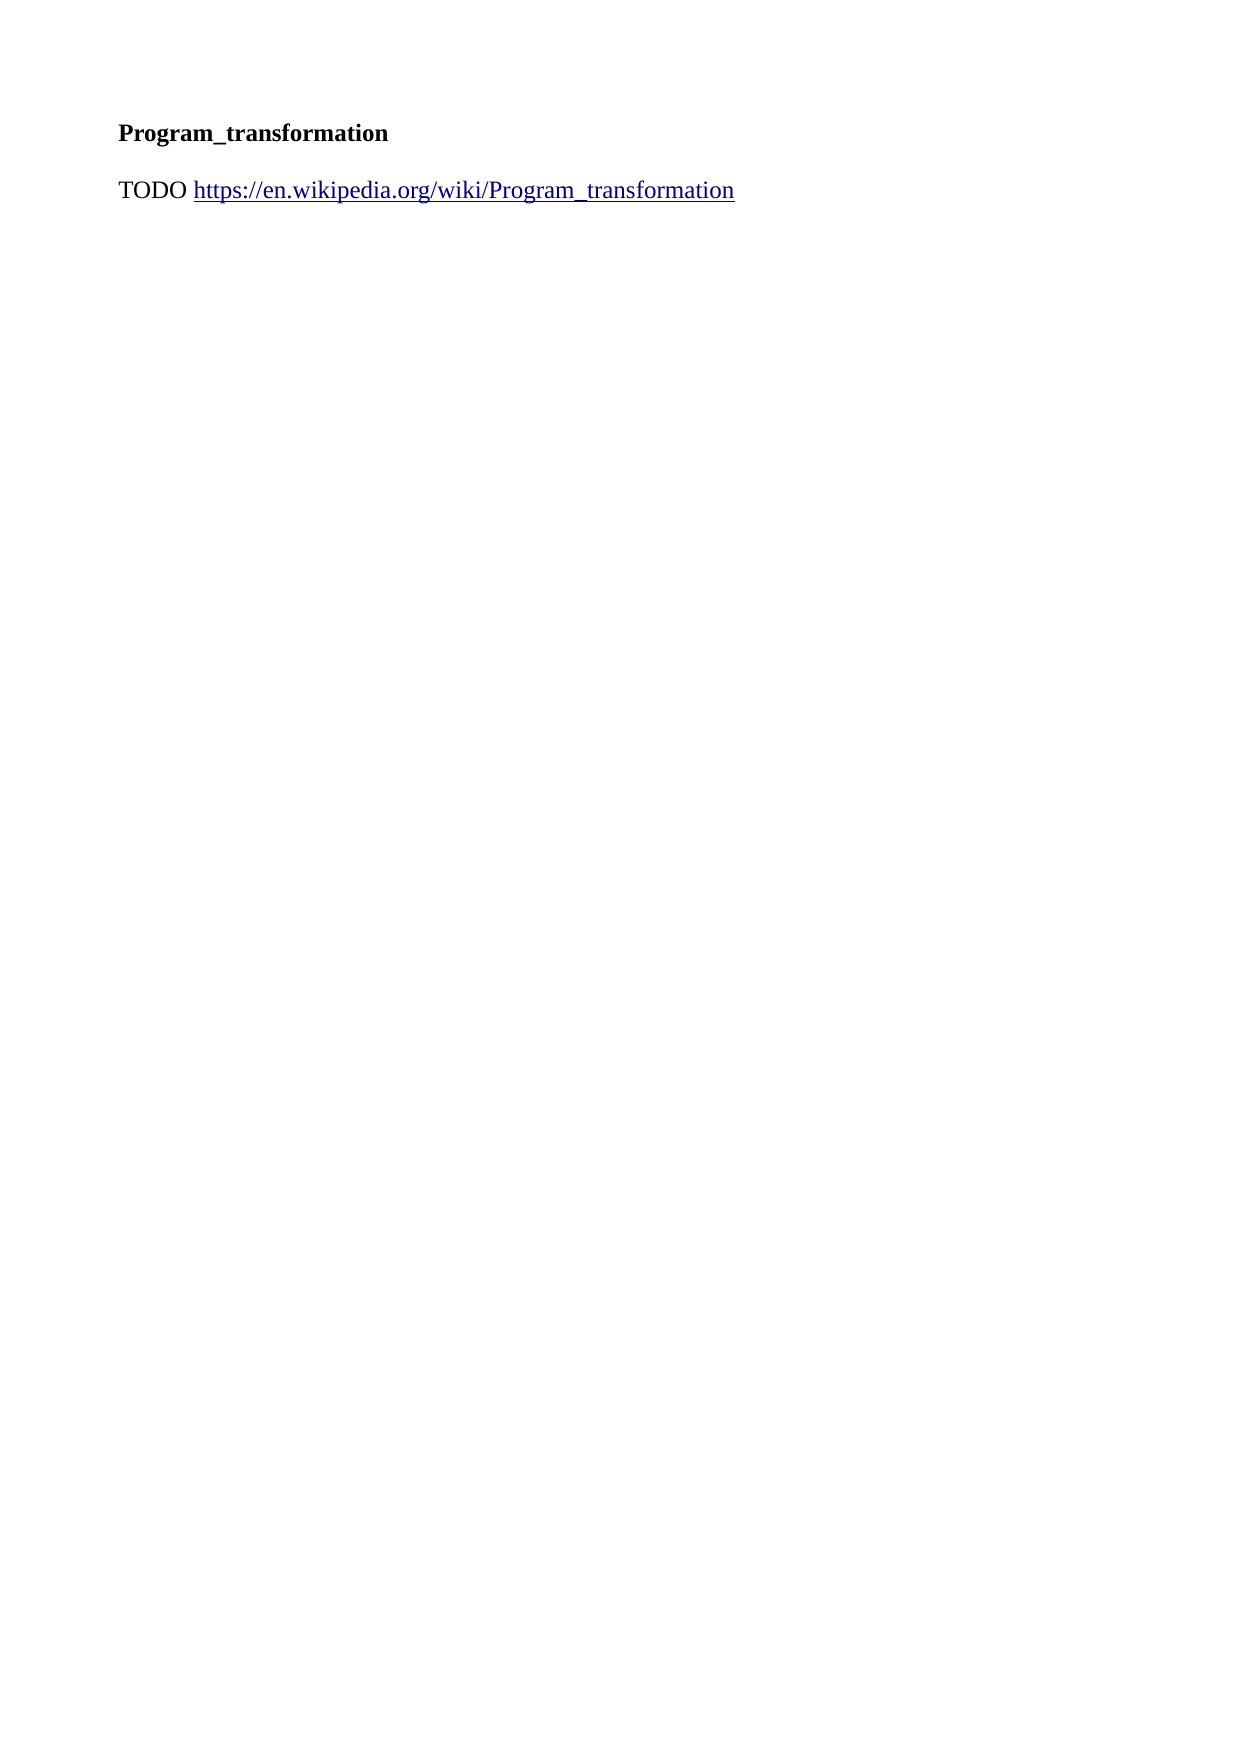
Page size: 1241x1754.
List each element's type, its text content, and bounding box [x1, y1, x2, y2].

text TODO https://en.wikipedia.org/wiki/Program_transformation [118, 176, 1122, 204]
text Program_transformation [118, 118, 1122, 147]
